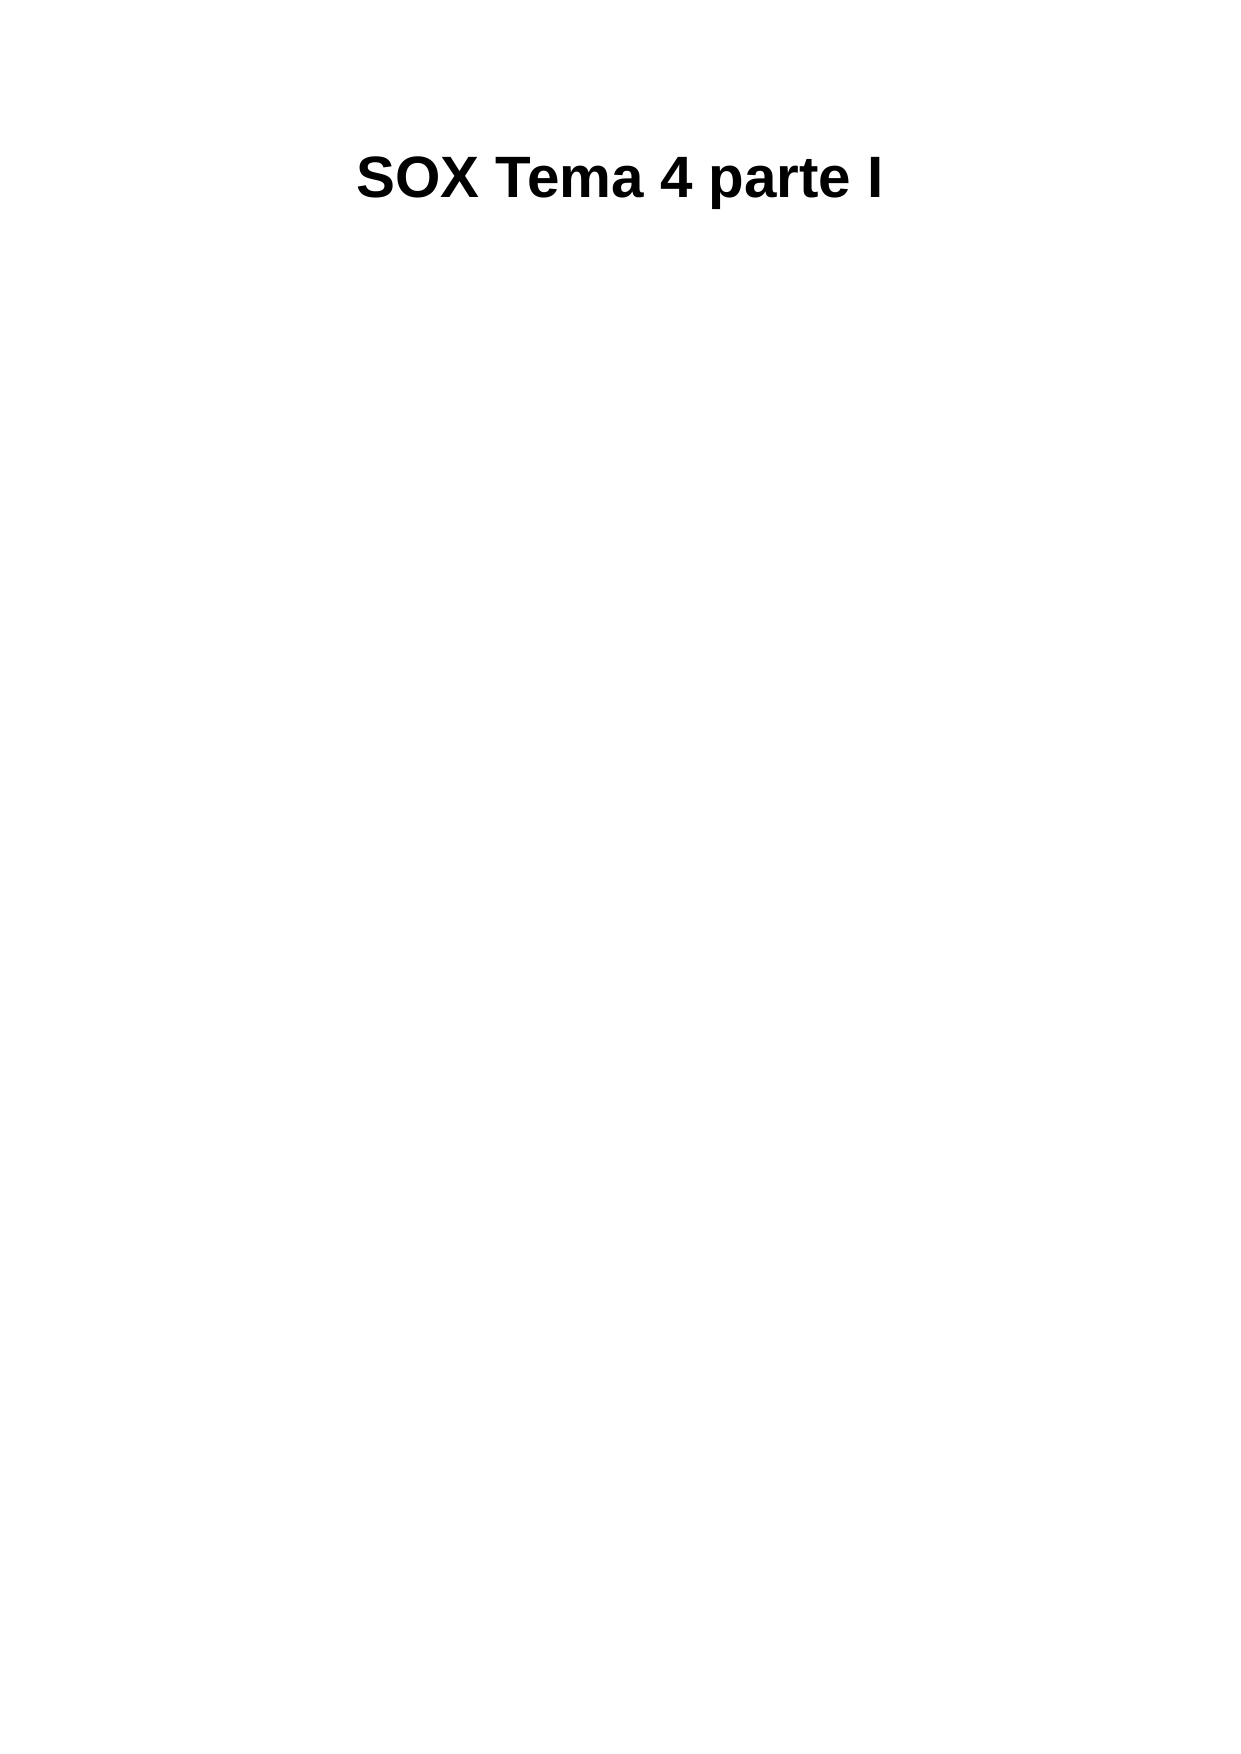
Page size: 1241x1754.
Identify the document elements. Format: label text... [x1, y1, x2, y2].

title SOX Tema 4 parte I [118, 143, 1122, 210]
